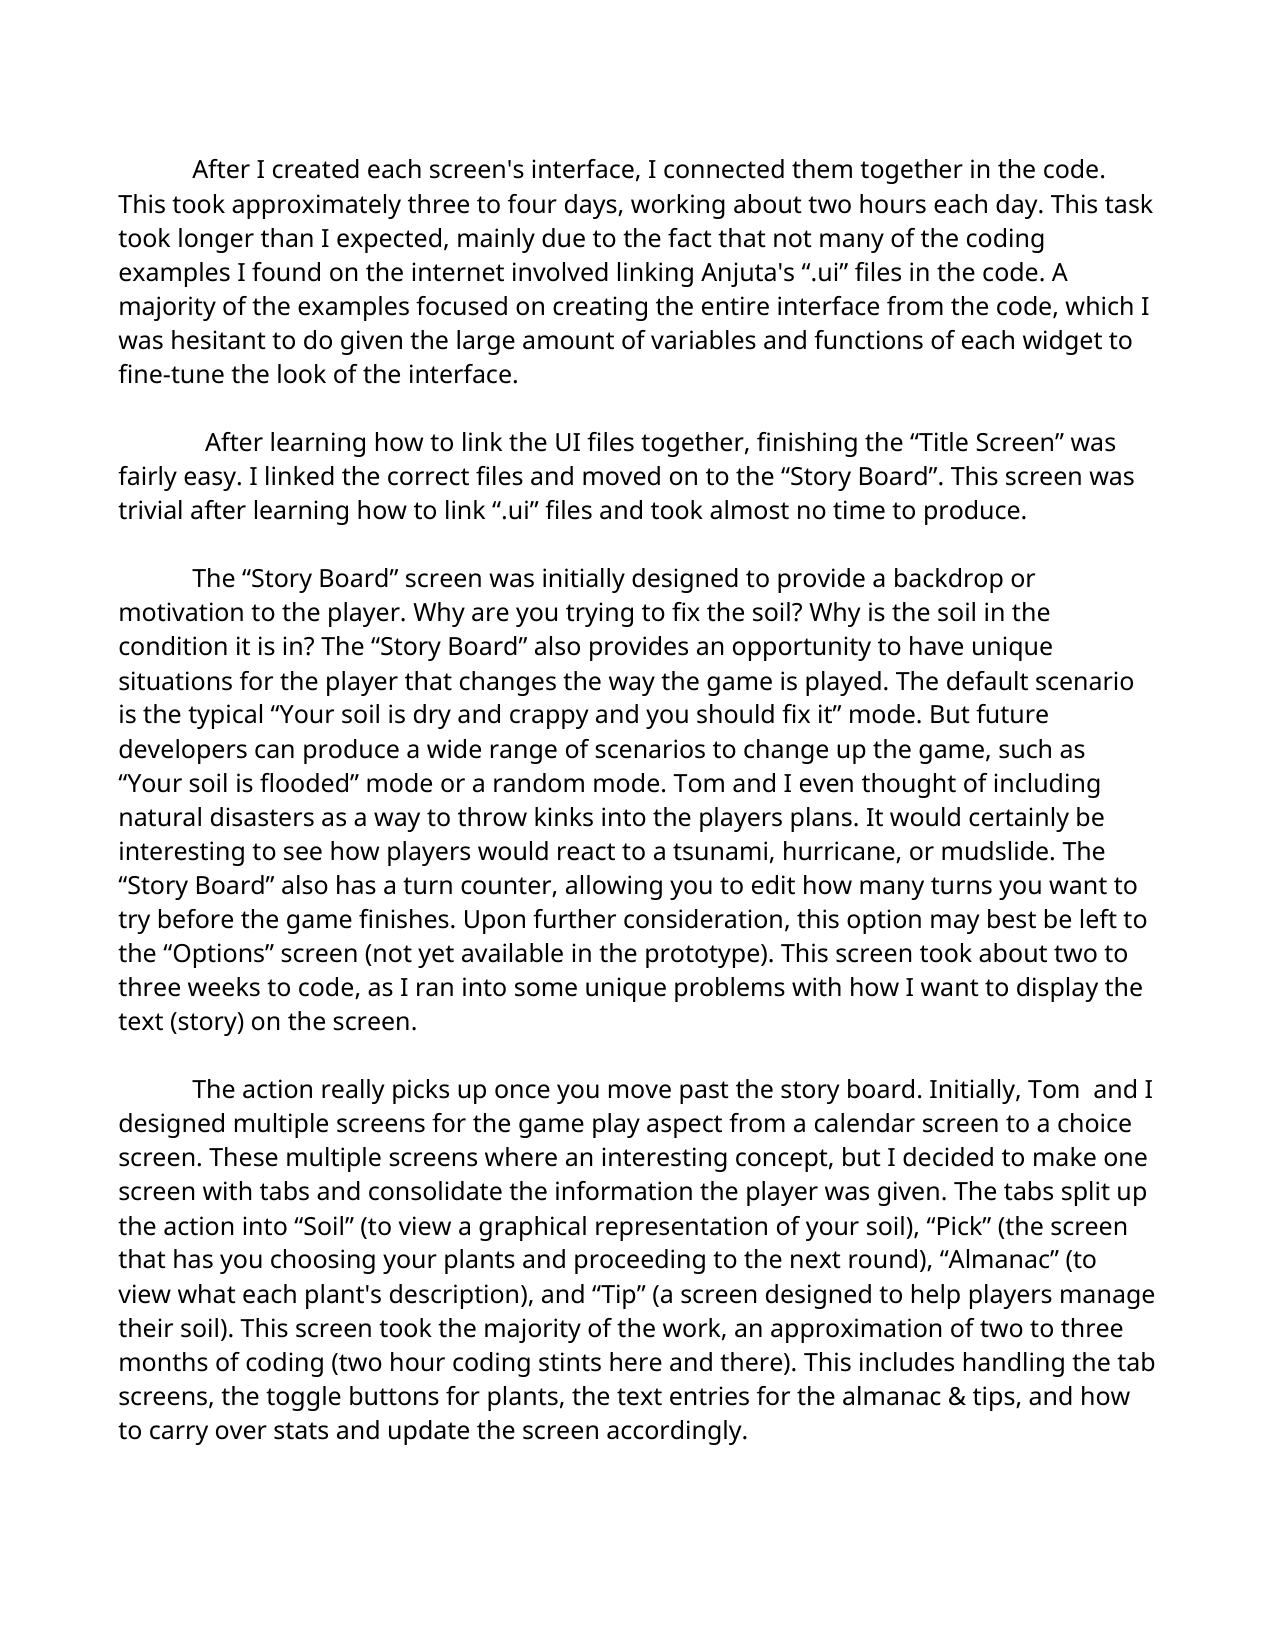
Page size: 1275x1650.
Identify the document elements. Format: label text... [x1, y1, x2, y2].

text The action really picks up once you move past the story board. Initially, Tom and I designed multiple screens for the game play aspect from a calendar screen to a choice screen. These multiple screens where an interesting concept, but I decided to make one screen with tabs and consolidate the information the player was given. The tabs split up the action into “Soil” (to view a graphical representation of your soil), “Pick” (the screen that has you choosing your plants and proceeding to the next round), “Almanac” (to view what each plant's description), and “Tip” (a screen designed to help players manage their soil). This screen took the majority of the work, an approximation of two to three months of coding (two hour coding stints here and there). This includes handling the tab screens, the toggle buttons for plants, the text entries for the almanac & tips, and how to carry over stats and update the screen accordingly. [118, 1072, 1157, 1447]
text The “Story Board” screen was initially designed to provide a backdrop or motivation to the player. Why are you trying to fix the soil? Why is the soil in the condition it is in? The “Story Board” also provides an opportunity to have unique situations for the player that changes the way the game is played. The default scenario is the typical “Your soil is dry and crappy and you should fix it” mode. But future developers can produce a wide range of scenarios to change up the game, such as “Your soil is flooded” mode or a random mode. Tom and I even thought of including natural disasters as a way to throw kinks into the players plans. It would certainly be interesting to see how players would react to a tsunami, hurricane, or mudslide. The “Story Board” also has a turn counter, allowing you to edit how many turns you want to try before the game finishes. Upon further consideration, this option may best be left to the “Options” screen (not yet available in the prototype). This screen took about two to three weeks to code, as I ran into some unique problems with how I want to display the text (story) on the screen. [118, 561, 1157, 1038]
text After I created each screen's interface, I connected them together in the code. This took approximately three to four days, working about two hours each day. This task took longer than I expected, mainly due to the fact that not many of the coding examples I found on the internet involved linking Anjuta's “.ui” files in the code. A majority of the examples focused on creating the entire interface from the code, which I was hesitant to do given the large amount of variables and functions of each widget to fine-tune the look of the interface. [118, 152, 1157, 391]
text After learning how to link the UI files together, finishing the “Title Screen” was fairly easy. I linked the correct files and moved on to the “Story Board”. This screen was trivial after learning how to link “.ui” files and took almost no time to produce. [118, 425, 1157, 527]
